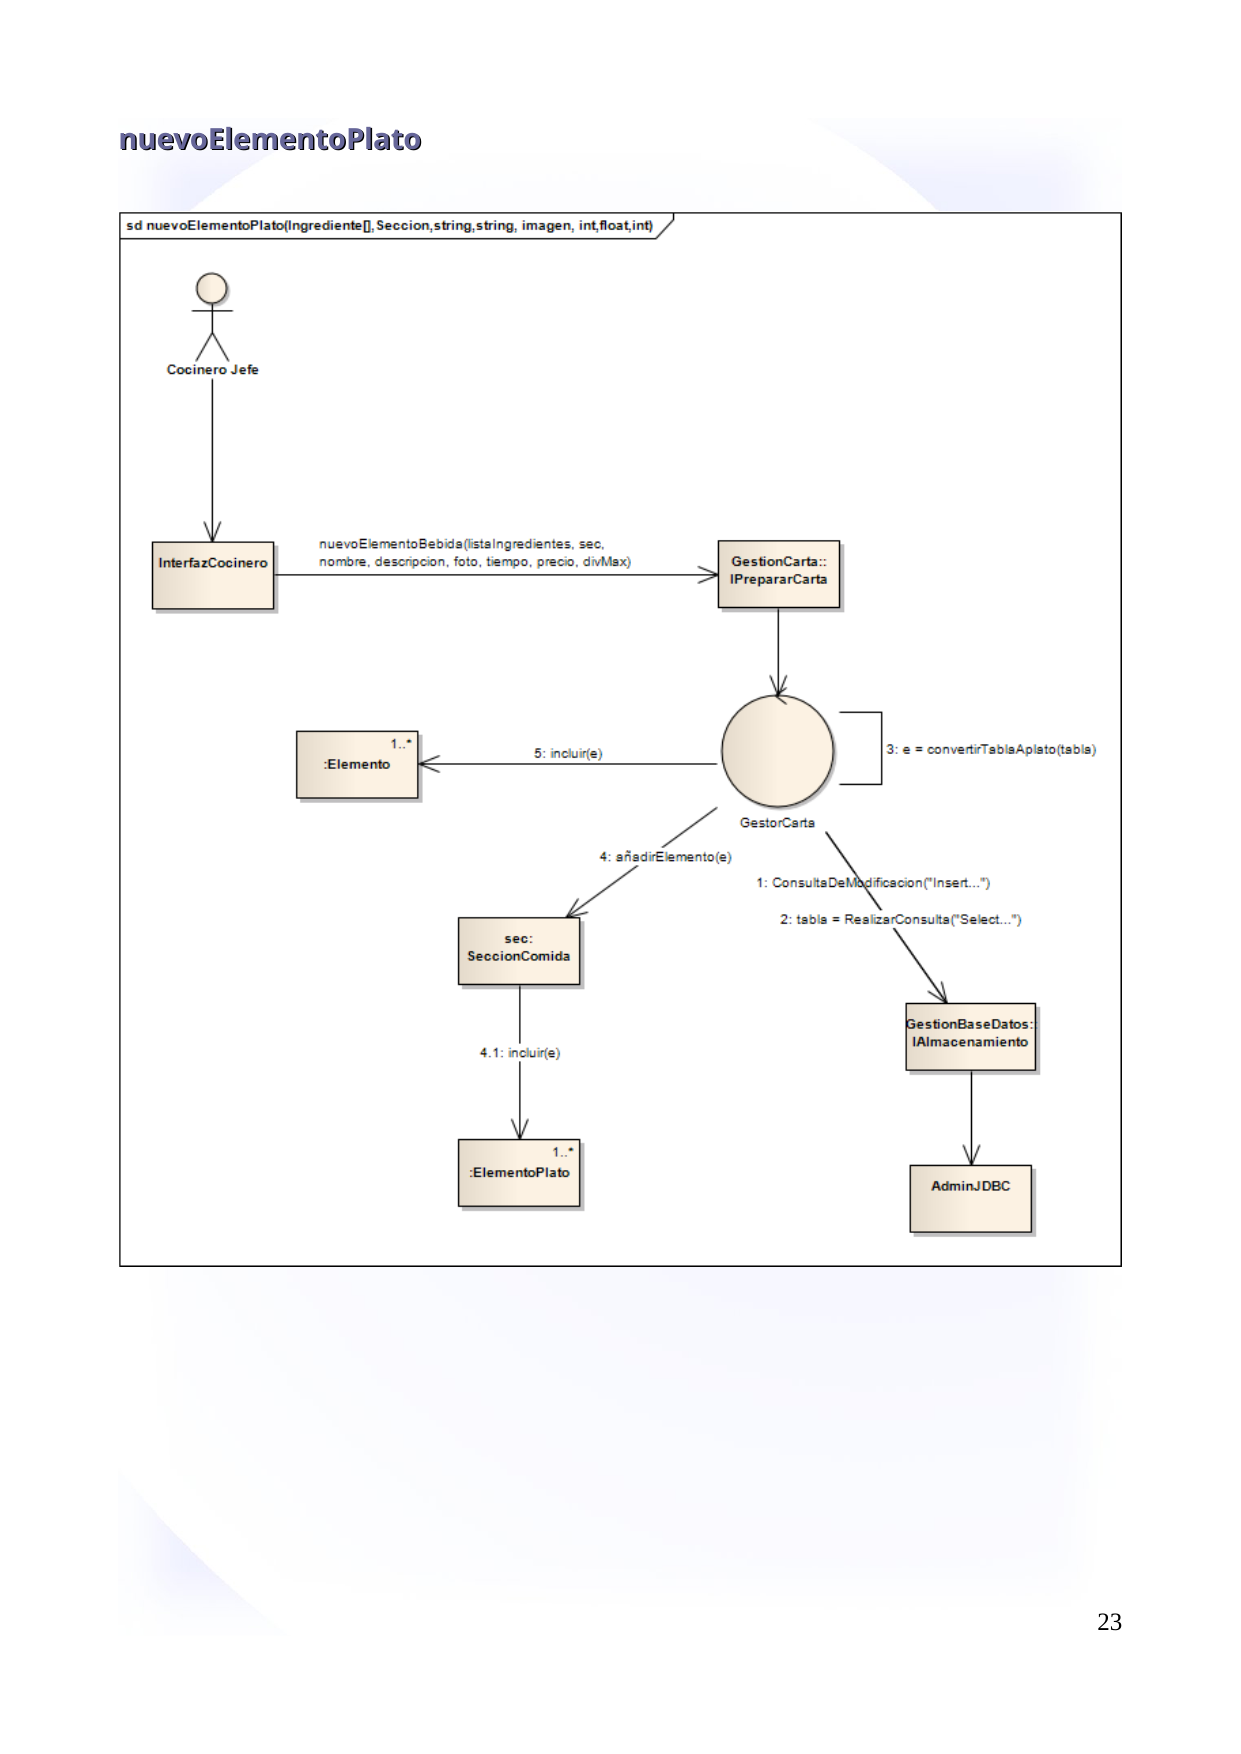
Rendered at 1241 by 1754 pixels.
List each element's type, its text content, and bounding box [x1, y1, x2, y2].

picture [118, 158, 1122, 1636]
subtitle nuevoElementoPlato [118, 118, 1122, 158]
